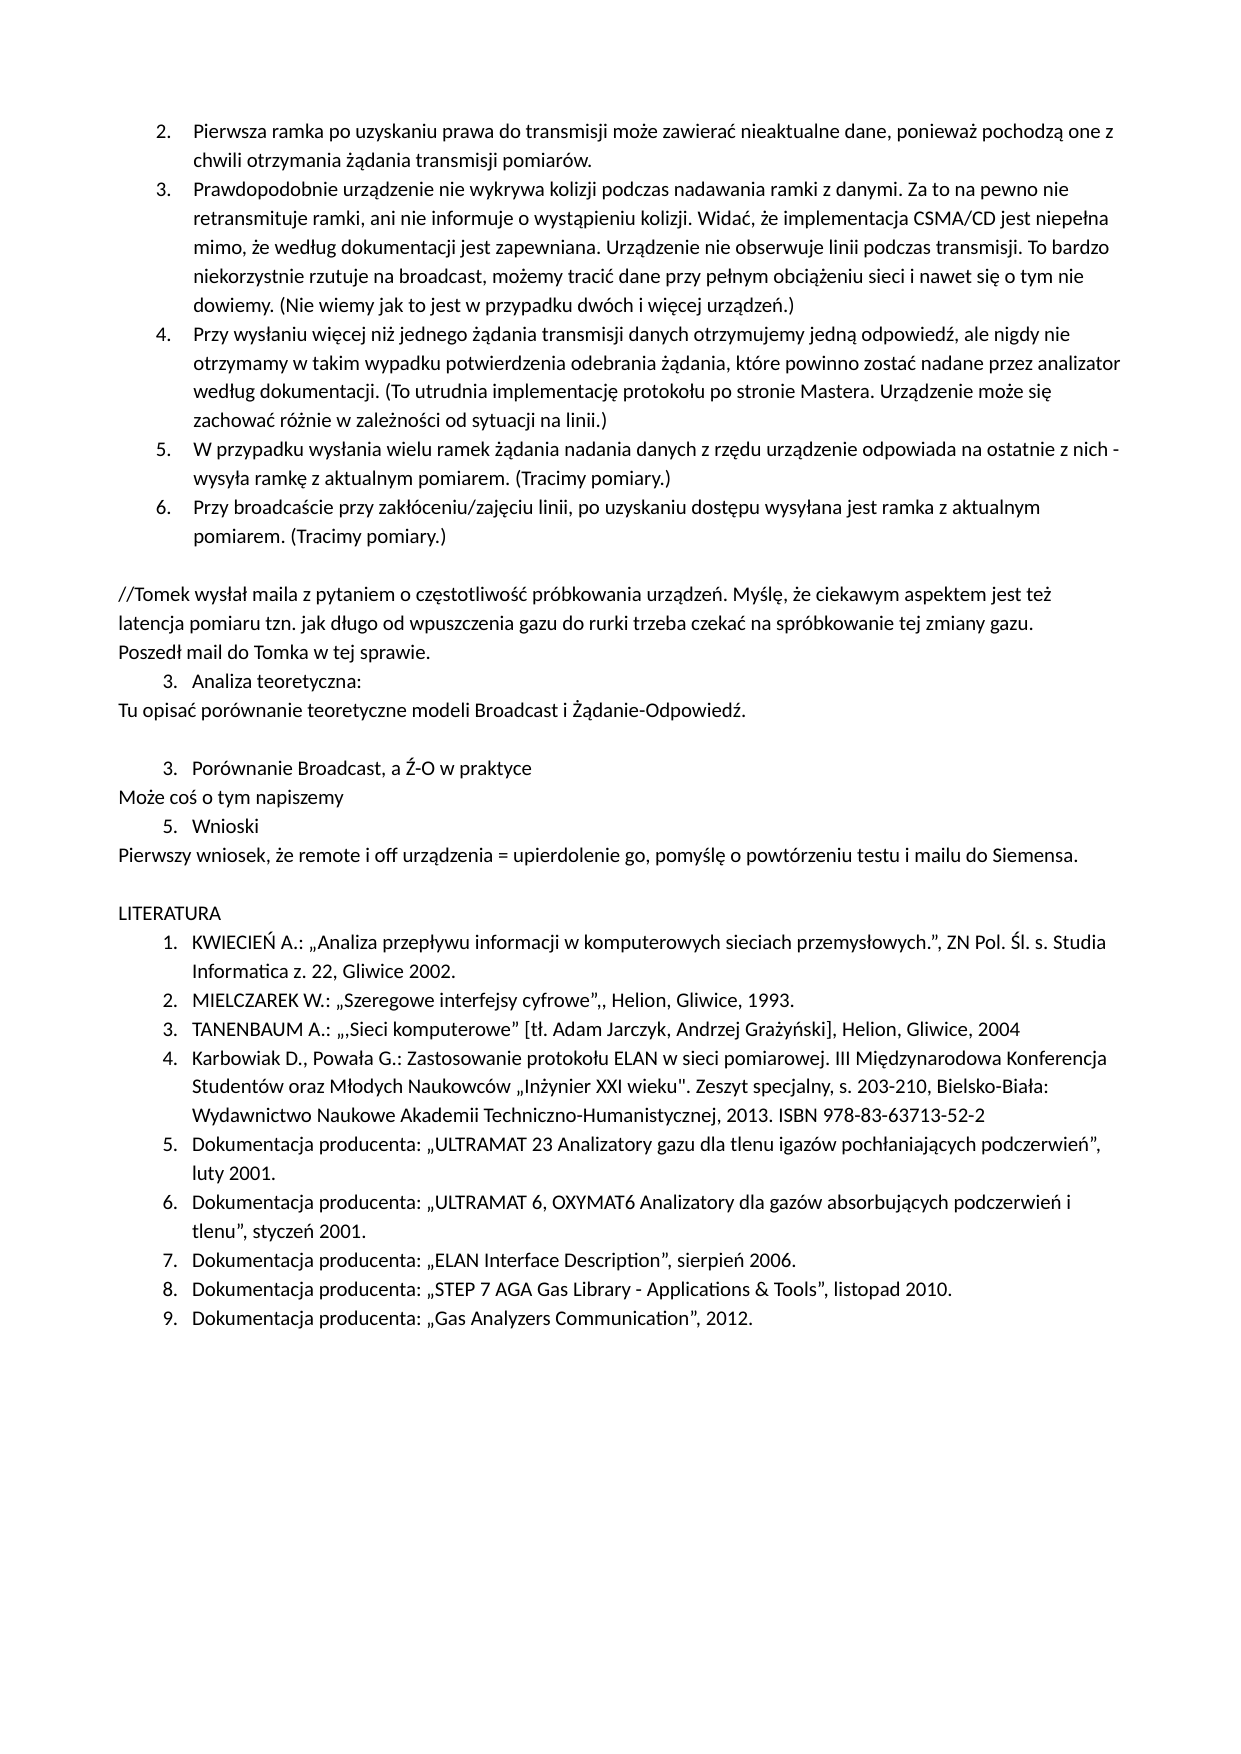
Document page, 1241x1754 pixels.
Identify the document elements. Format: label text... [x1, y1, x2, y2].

list Porównanie Broadcast, a Ź-O w praktyce [162, 755, 1122, 781]
list Dokumentacja producenta: „ULTRAMAT 23 Analizatory gazu dla tlenu igazów pochłaniających podczerwień”, luty 2001. [162, 1132, 1122, 1186]
list Dokumentacja producenta: „ULTRAMAT 6, OXYMAT6 Analizatory dla gazów absorbujących podczerwień i tlenu”, styczeń 2001. [162, 1189, 1122, 1244]
list Pierwsza ramka po uzyskaniu prawa do transmisji może zawierać nieaktualne dane, ponieważ pochodzą one z chwili otrzymania żądania transmisji pomiarów. [156, 118, 1122, 172]
list TANENBAUM A.: „,Sieci komputerowe” [tł. Adam Jarczyk, Andrzej Grażyński], Helion, Gliwice, 2004 [162, 1016, 1122, 1041]
text LITERATURA [118, 900, 1122, 925]
list MIELCZAREK W.: „Szeregowe interfejsy cyfrowe”,, Helion, Gliwice, 1993. [162, 987, 1122, 1012]
list KWIECIEŃ A.: „Analiza przepływu informacji w komputerowych sieciach przemysłowych.”, ZN Pol. Śl. s. Studia Informatica z. 22, Gliwice 2002. [162, 929, 1122, 983]
list Przy wysłaniu więcej niż jednego żądania transmisji danych otrzymujemy jedną odpowiedź, ale nigdy nie otrzymamy w takim wypadku potwierdzenia odebrania żądania, które powinno zostać nadane przez analizator według dokumentacji. (To utrudnia implementację protokołu po stronie Mastera. Urządzenie może się zachować różnie w zależności od sytuacji na linii.) [156, 321, 1122, 433]
list Karbowiak D., Powała G.: Zastosowanie protokołu ELAN w sieci pomiarowej. III Międzynarodowa Konferencja Studentów oraz Młodych Naukowców „Inżynier XXI wieku". Zeszyt specjalny, s. 203-210, Bielsko-Biała: Wydawnictwo Naukowe Akademii Techniczno-Humanistycznej, 2013. ISBN 978-83-63713-52-2 [162, 1045, 1122, 1128]
list Analiza teoretyczna: [162, 668, 1122, 694]
list Dokumentacja producenta: „Gas Analyzers Communication”, 2012. [162, 1305, 1122, 1331]
list W przypadku wysłania wielu ramek żądania nadania danych z rzędu urządzenie odpowiada na ostatnie z nich - wysyła ramkę z aktualnym pomiarem. (Tracimy pomiary.) [156, 437, 1122, 491]
text Tu opisać porównanie teoretyczne modeli Broadcast i Żądanie-Odpowiedź. [118, 697, 1122, 723]
text Poszedł mail do Tomka w tej sprawie. [118, 639, 1122, 665]
list Wnioski [162, 813, 1122, 838]
text Pierwszy wniosek, że remote i off urządzenia = upierdolenie go, pomyślę o powtórzeniu testu i mailu do Siemensa. [118, 842, 1122, 867]
list Prawdopodobnie urządzenie nie wykrywa kolizji podczas nadawania ramki z danymi. Za to na pewno nie retransmituje ramki, ani nie informuje o wystąpieniu kolizji. Widać, że implementacja CSMA/CD jest niepełna mimo, że według dokumentacji jest zapewniana. Urządzenie nie obserwuje linii podczas transmisji. To bardzo niekorzystnie rzutuje na broadcast, możemy tracić dane przy pełnym obciążeniu sieci i nawet się o tym nie dowiemy. (Nie wiemy jak to jest w przypadku dwóch i więcej urządzeń.) [156, 176, 1122, 317]
text Może coś o tym napiszemy [118, 784, 1122, 809]
list Dokumentacja producenta: „ELAN Interface Description”, sierpień 2006. [162, 1247, 1122, 1273]
list Dokumentacja producenta: „STEP 7 AGA Gas Library - Applications & Tools”, listopad 2010. [162, 1276, 1122, 1302]
list Przy broadcaście przy zakłóceniu/zajęciu linii, po uzyskaniu dostępu wysyłana jest ramka z aktualnym pomiarem. (Tracimy pomiary.) [156, 494, 1122, 549]
text //Tomek wysłał maila z pytaniem o częstotliwość próbkowania urządzeń. Myślę, że ciekawym aspektem jest też latencja pomiaru tzn. jak długo od wpuszczenia gazu do rurki trzeba czekać na spróbkowanie tej zmiany gazu. [118, 581, 1122, 636]
